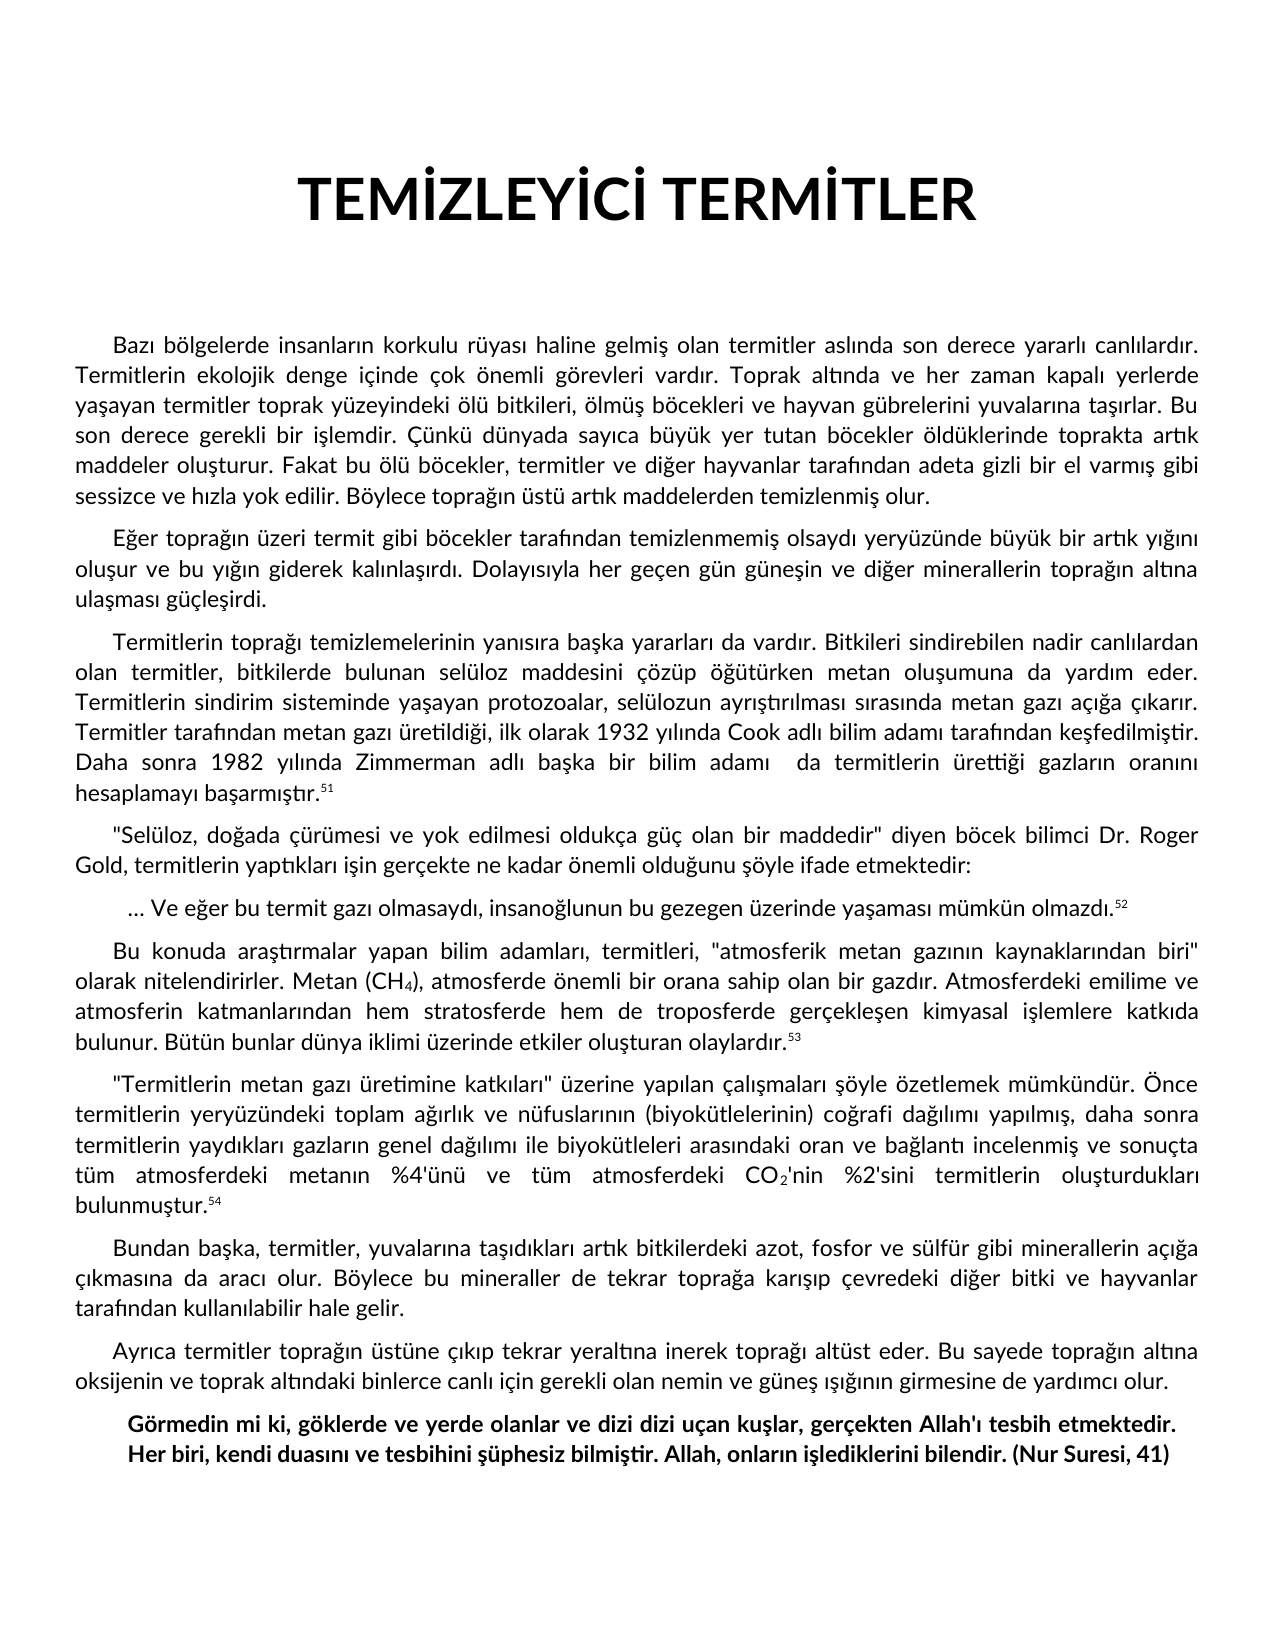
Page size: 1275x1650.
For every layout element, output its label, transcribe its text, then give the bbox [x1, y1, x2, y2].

text Ayrıca termitler toprağın üstüne çıkıp tekrar yeraltına inerek toprağı altüst eder. Bu sayede toprağın altına oksijenin ve toprak altındaki binlerce canlı için gerekli olan nemin ve güneş ışığının girmesine de yardımcı olur. [75, 1337, 1200, 1394]
text Termitlerin toprağı temizlemelerinin yanısıra başka yararları da vardır. Bitkileri sindirebilen nadir canlılardan olan termitler, bitkilerde bulunan selüloz maddesini çözüp öğütürken metan oluşumuna da yardım eder. Termitlerin sindirim sisteminde yaşayan protozoalar, selülozun ayrıştırılması sırasında metan gazı açığa çıkarır. Termitler tarafından metan gazı üretildiği, ilk olarak 1932 yılında Cook adlı bilim adamı tarafından keşfedilmiştir. Daha sonra 1982 yılında Zimmerman adlı başka bir bilim adamı da termitlerin ürettiği gazların oranını hesaplamayı başarmıştır.51 [75, 627, 1200, 806]
text Görmedin mi ki, göklerde ve yerde olanlar ve dizi dizi uçan kuşlar, gerçekten Allah'ı tesbih etmektedir. Her biri, kendi duasını ve tesbihini şüphesiz bilmiştir. Allah, onların işlediklerini bilendir. (Nur Suresi, 41) [127, 1409, 1177, 1467]
text "Termitlerin metan gazı üretimine katkıları" üzerine yapılan çalışmaları şöyle özetlemek mümkündür. Önce termitlerin yeryüzündeki toplam ağırlık ve nüfuslarının (biyokütlelerinin) coğrafi dağılımı yapılmış, daha sonra termitlerin yaydıkları gazların genel dağılımı ile biyokütleleri arasındaki oran ve bağlantı incelenmiş ve sonuçta tüm atmosferdeki metanın %4'ünü ve tüm atmosferdeki CO2'nin %2'sini termitlerin oluşturdukları bulunmuştur.54 [75, 1070, 1200, 1218]
subtitle TEMİZLEYİCİ TERMİTLER [75, 162, 1200, 232]
text Bazı bölgelerde insanların korkulu rüyası haline gelmiş olan termitler aslında son derece yararlı canlılardır. Termitlerin ekolojik denge içinde çok önemli görevleri vardır. Toprak altında ve her zaman kapalı yerlerde yaşayan termitler toprak yüzeyindeki ölü bitkileri, ölmüş böcekleri ve hayvan gübrelerini yuvalarına taşırlar. Bu son derece gerekli bir işlemdir. Çünkü dünyada sayıca büyük yer tutan böcekler öldüklerinde toprakta artık maddeler oluşturur. Fakat bu ölü böcekler, termitler ve diğer hayvanlar tarafından adeta gizli bir el varmış gibi sessizce ve hızla yok edilir. Böylece toprağın üstü artık maddelerden temizlenmiş olur. [75, 330, 1200, 509]
text Bu konuda araştırmalar yapan bilim adamları, termitleri, "atmosferik metan gazının kaynaklarından biri" olarak nitelendirirler. Metan (CH4), atmosferde önemli bir orana sahip olan bir gazdır. Atmosferdeki emilime ve atmosferin katmanlarından hem stratosferde hem de troposferde gerçekleşen kimyasal işlemlere katkıda bulunur. Bütün bunlar dünya iklimi üzerinde etkiler oluşturan olaylardır.53 [75, 937, 1200, 1055]
text "Selüloz, doğada çürümesi ve yok edilmesi oldukça güç olan bir maddedir" diyen böcek bilimci Dr. Roger Gold, termitlerin yaptıkları işin gerçekte ne kadar önemli olduğunu şöyle ifade etmektedir: [75, 821, 1200, 879]
text Eğer toprağın üzeri termit gibi böcekler tarafından temizlenmemiş olsaydı yeryüzünde büyük bir artık yığını oluşur ve bu yığın giderek kalınlaşırdı. Dolayısıyla her geçen gün güneşin ve diğer minerallerin toprağın altına ulaşması güçleşirdi. [75, 524, 1200, 612]
text … Ve eğer bu termit gazı olmasaydı, insanoğlunun bu gezegen üzerinde yaşaması mümkün olmazdı.52 [127, 894, 1177, 921]
text Bundan başka, termitler, yuvalarına taşıdıkları artık bitkilerdeki azot, fosfor ve sülfür gibi minerallerin açığa çıkmasına da aracı olur. Böylece bu mineraller de tekrar toprağa karışıp çevredeki diğer bitki ve hayvanlar tarafından kullanılabilir hale gelir. [75, 1233, 1200, 1321]
